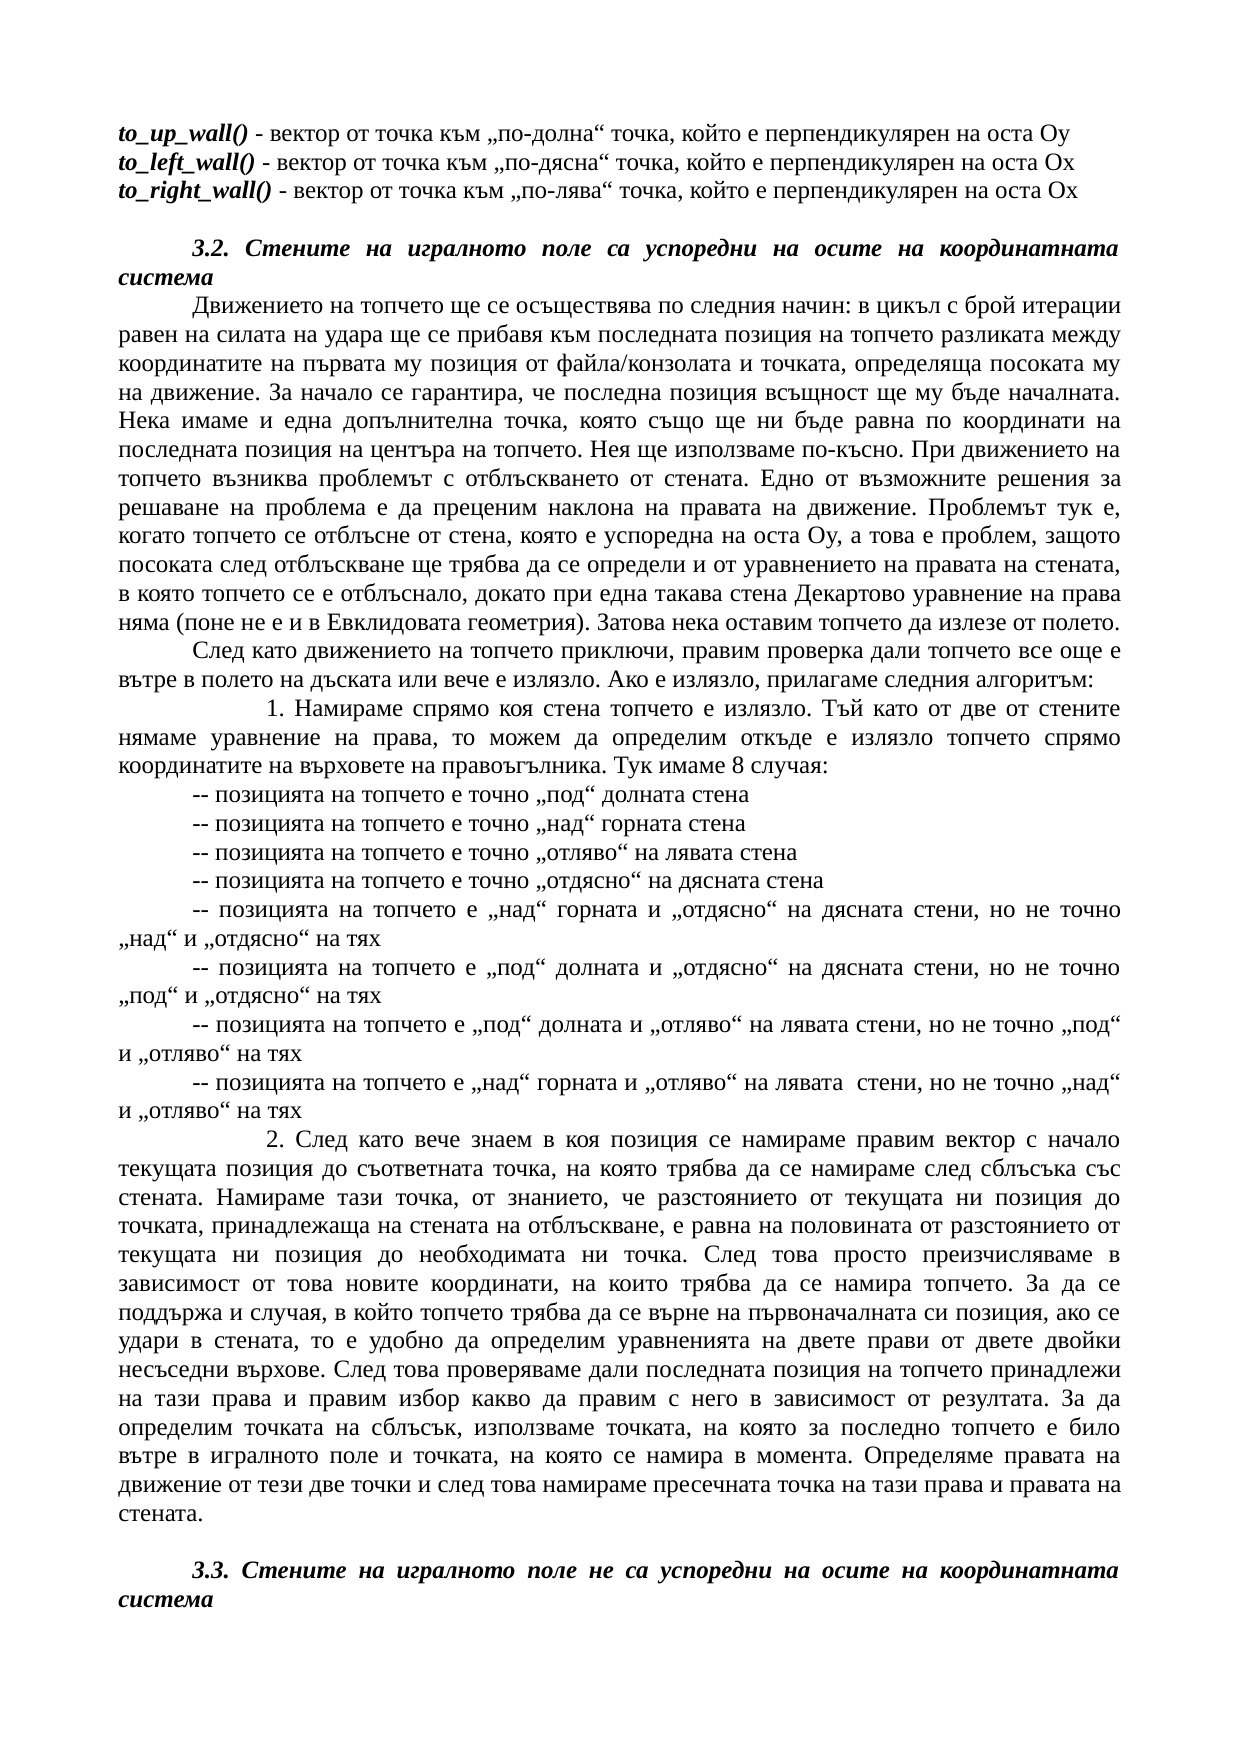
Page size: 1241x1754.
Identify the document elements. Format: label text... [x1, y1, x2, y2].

text Движението на топчето ще се осъществява по следния начин: в цикъл с брой итерации равен на силата на удара ще се прибавя към последната позиция на топчето разликата между координатите на първата му позиция от файла/конзолата и точката, определяща посоката му на движение. За начало се гарантира, че последна позиция всъщност ще му бъде началната. Нека имаме и една допълнителна точка, която също ще ни бъде равна по координати на последната позиция на центъра на топчето. Нея ще използваме по-късно. При движението на топчето възниква проблемът с отблъскването от стената. Едно от възможните решения за решаване на проблема е да преценим наклона на правата на движение. Проблемът тук е, когато топчето се отблъсне от стена, която е успоредна на оста Oy, а това е проблем, защото посоката след отблъскване ще трябва да се определи и от уравнението на правата на стената, в която топчето се е отблъснало, докато при една такава стена Декартово уравнение на права няма (поне не е и в Евклидовата геометрия). Затова нека оставим топчето да излезе от полето. [118, 291, 1122, 636]
text to_right_wall() - вектор от точка към „по-лява“ точка, който е перпендикулярен на оста Ox [118, 176, 1122, 204]
text След като движението на топчето приключи, правим проверка дали топчето все още е вътре в полето на дъската или вече е излязло. Ако е излязло, прилагаме следния алгоритъм: [118, 636, 1122, 693]
text -- позицията на топчето е точно „под“ долната стена [118, 779, 1122, 808]
text -- позицията на топчето е точно „отляво“ на лявата стена [118, 837, 1122, 866]
text to_up_wall() - вектор от точка към „по-долна“ точка, който е перпендикулярен на оста Oy [118, 118, 1122, 147]
text -- позицията на топчето е „над“ горната и „отдясно“ на дясната стени, но не точно „над“ и „отдясно“ на тях [118, 894, 1122, 952]
text -- позицията на топчето е точно „отдясно“ на дясната стена [118, 866, 1122, 894]
text to_left_wall() - вектор от точка към „по-дясна“ точка, който е перпендикулярен на оста Ox [118, 147, 1122, 176]
text 3.3. Стените на игралното поле не са успоредни на осите на координатната система [118, 1556, 1122, 1613]
text -- позицията на топчето е „под“ долната и „отляво“ на лявата стени, но не точно „под“ и „отляво“ на тях [118, 1009, 1122, 1067]
text -- позицията на топчето е „над“ горната и „отляво“ на лявата стени, но не точно „над“ и „отляво“ на тях [118, 1067, 1122, 1124]
text -- позицията на топчето е „под“ долната и „отдясно“ на дясната стени, но не точно „под“ и „отдясно“ на тях [118, 952, 1122, 1009]
text -- позицията на топчето е точно „над“ горната стена [118, 808, 1122, 837]
text 1. Намираме спрямо коя стена топчето е излязло. Тъй като от две от стените нямаме уравнение на права, то можем да определим откъде е излязло топчето спрямо координатите на върховете на правоъгълника. Тук имаме 8 случая: [118, 693, 1122, 779]
text 2. След като вече знаем в коя позиция се намираме правим вектор с начало текущата позиция до съответната точка, на която трябва да се намираме след сблъсъка със стената. Намираме тази точка, от знанието, че разстоянието от текущата ни позиция до точката, принадлежаща на стената на отблъскване, е равна на половината от разстоянието от текущата ни позиция до необходимата ни точка. След това просто преизчисляваме в зависимост от това новите координати, на които трябва да се намира топчето. За да се поддържа и случая, в който топчето трябва да се върне на първоначалната си позиция, ако се удари в стената, то е удобно да определим уравненията на двете прави от двете двойки несъседни върхове. След това проверяваме дали последната позиция на топчето принадлежи на тази права и правим избор какво да правим с него в зависимост от резултата. За да определим точката на сблъсък, използваме точката, на която за последно топчето е било вътре в игралното поле и точката, на която се намира в момента. Определяме правата на движение от тези две точки и след това намираме пресечната точка на тази права и правата на стената. [118, 1124, 1122, 1527]
text 3.2. Стените на игралното поле са успоредни на осите на координатната система [118, 233, 1122, 291]
